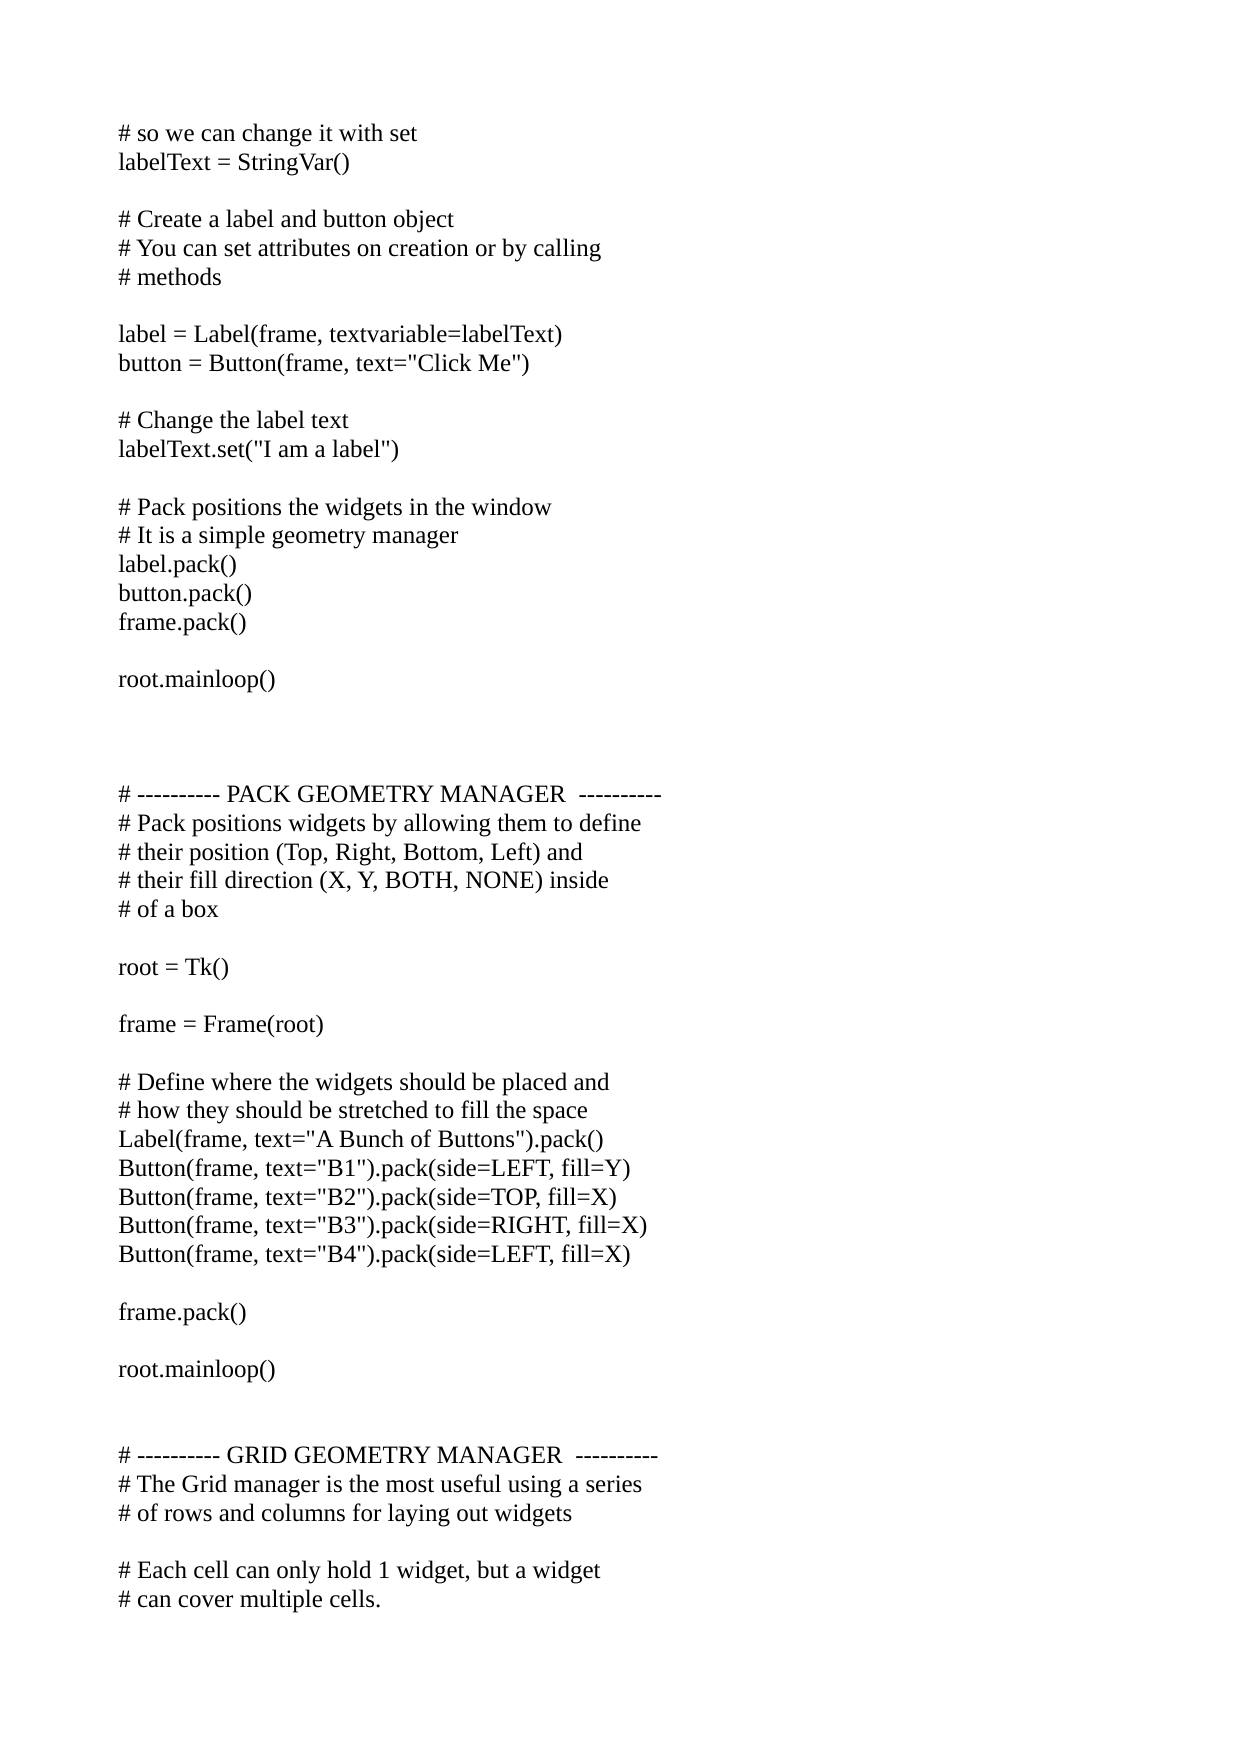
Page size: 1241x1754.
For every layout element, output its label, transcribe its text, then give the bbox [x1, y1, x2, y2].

text Label(frame, text="A Bunch of Buttons").pack() [118, 1124, 1122, 1153]
text label.pack() [118, 549, 1122, 578]
text label = Label(frame, textvariable=labelText) [118, 319, 1122, 348]
text Button(frame, text="B1").pack(side=LEFT, fill=Y) [118, 1153, 1122, 1182]
text Button(frame, text="B3").pack(side=RIGHT, fill=X) [118, 1211, 1122, 1239]
text # can cover multiple cells. [118, 1584, 1122, 1613]
text # It is a simple geometry manager [118, 521, 1122, 549]
text # Create a label and button object [118, 204, 1122, 233]
text # Pack positions widgets by allowing them to define [118, 808, 1122, 837]
text root = Tk() [118, 952, 1122, 981]
text # Change the label text [118, 406, 1122, 434]
text button.pack() [118, 578, 1122, 607]
text frame.pack() [118, 607, 1122, 636]
text # Define where the widgets should be placed and [118, 1067, 1122, 1096]
text root.mainloop() [118, 664, 1122, 693]
text button = Button(frame, text="Click Me") [118, 348, 1122, 377]
text labelText.set("I am a label") [118, 434, 1122, 463]
text # Each cell can only hold 1 widget, but a widget [118, 1556, 1122, 1584]
text frame = Frame(root) [118, 1009, 1122, 1038]
text # of rows and columns for laying out widgets [118, 1498, 1122, 1527]
text Button(frame, text="B2").pack(side=TOP, fill=X) [118, 1182, 1122, 1211]
text frame.pack() [118, 1297, 1122, 1326]
text Button(frame, text="B4").pack(side=LEFT, fill=X) [118, 1239, 1122, 1268]
text # The Grid manager is the most useful using a series [118, 1469, 1122, 1498]
text # so we can change it with set [118, 118, 1122, 147]
text # how they should be stretched to fill the space [118, 1096, 1122, 1124]
text # ---------- PACK GEOMETRY MANAGER ---------- [118, 779, 1122, 808]
text root.mainloop() [118, 1354, 1122, 1383]
text # You can set attributes on creation or by calling [118, 233, 1122, 262]
text # Pack positions the widgets in the window [118, 492, 1122, 521]
text # ---------- GRID GEOMETRY MANAGER ---------- [118, 1441, 1122, 1469]
text labelText = StringVar() [118, 147, 1122, 176]
text # their fill direction (X, Y, BOTH, NONE) inside [118, 866, 1122, 894]
text # their position (Top, Right, Bottom, Left) and [118, 837, 1122, 866]
text # methods [118, 262, 1122, 291]
text # of a box [118, 894, 1122, 923]
